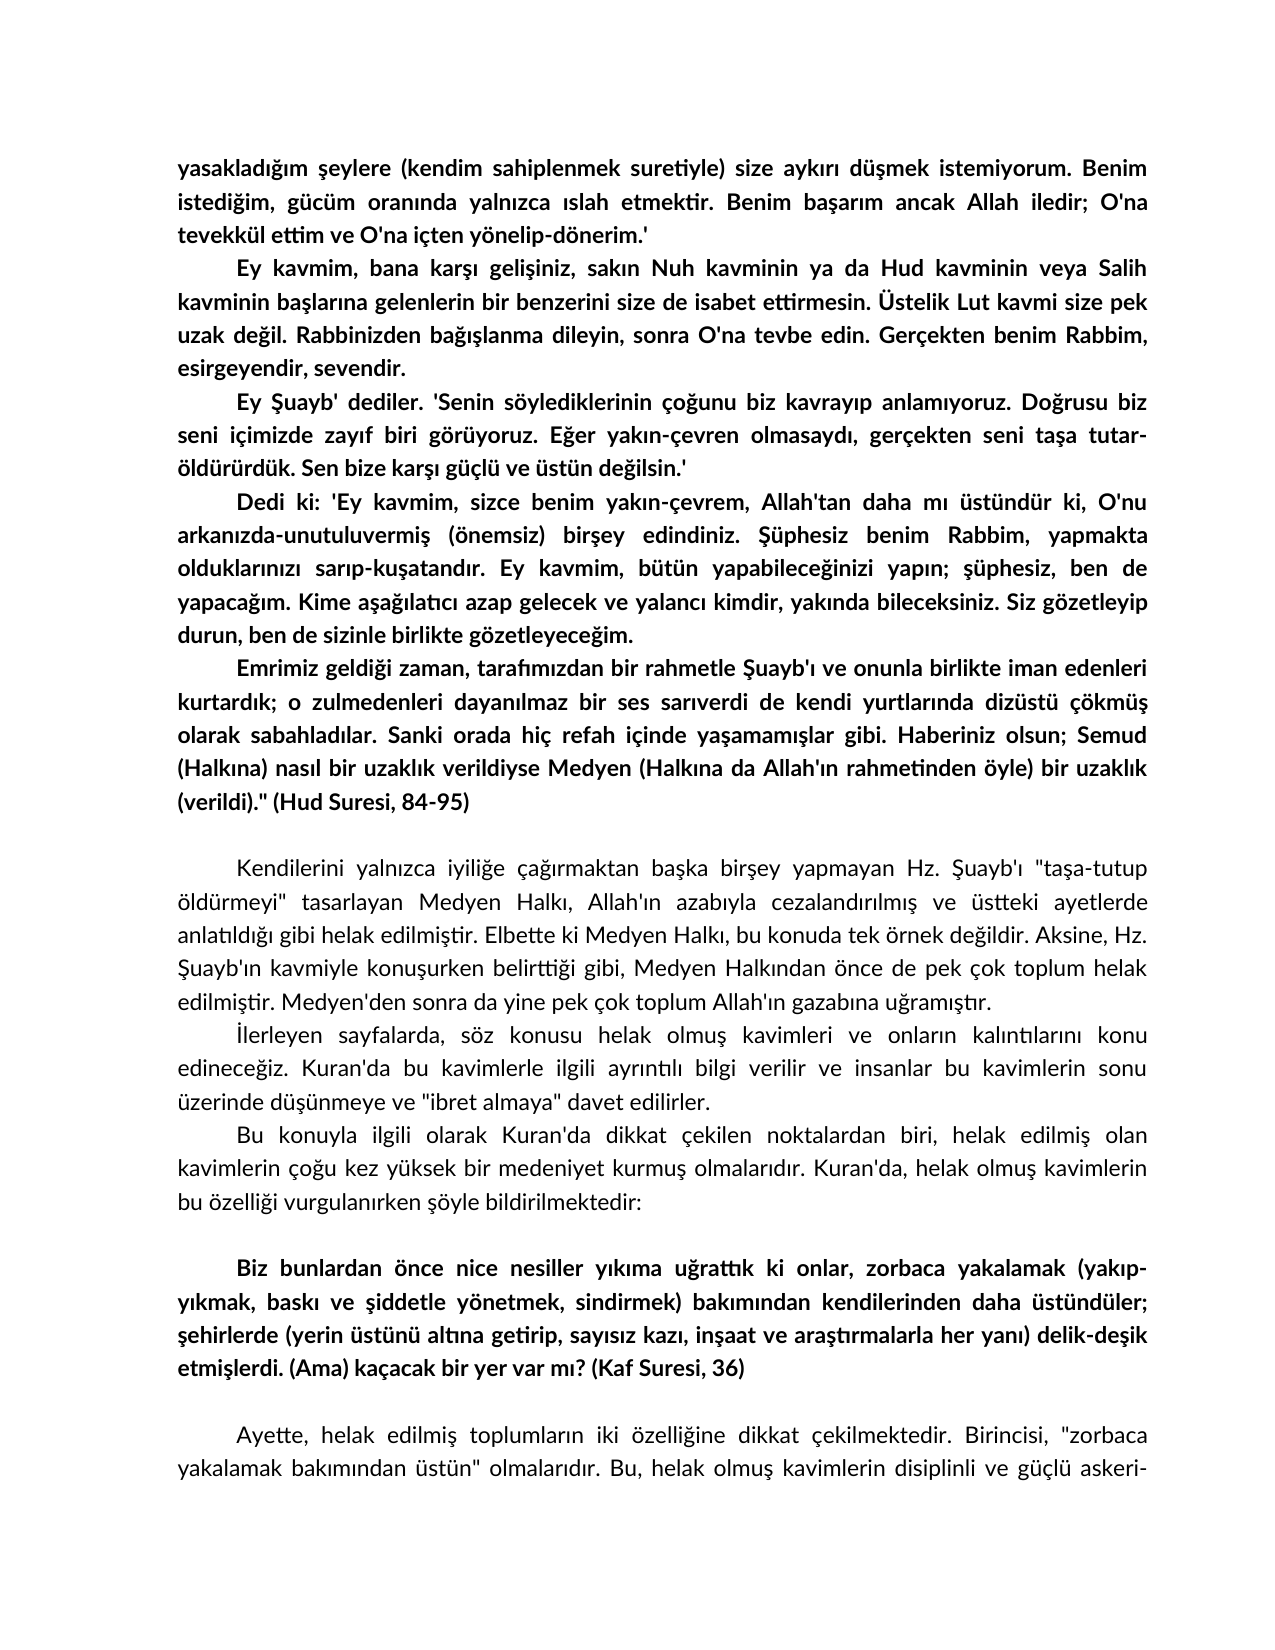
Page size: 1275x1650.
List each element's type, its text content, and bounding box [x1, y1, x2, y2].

text İlerleyen sayfalarda, söz konusu helak olmuş kavimleri ve onların kalıntılarını konu edineceğiz. Kuran'da bu kavimlerle ilgili ayrıntılı bilgi verilir ve insanlar bu kavimlerin sonu üzerinde düşünmeye ve "ibret almaya" davet edilirler. [177, 1017, 1149, 1117]
text Ey Şuayb' dediler. 'Senin söylediklerinin çoğunu biz kavrayıp anlamıyoruz. Doğrusu biz seni içimizde zayıf biri görüyoruz. Eğer yakın-çevren olmasaydı, gerçekten seni taşa tutar-öldürürdük. Sen bize karşı güçlü ve üstün değilsin.' [177, 383, 1149, 483]
text Ey kavmim, bana karşı gelişiniz, sakın Nuh kavminin ya da Hud kavminin veya Salih kavminin başlarına gelenlerin bir benzerini size de isabet ettirmesin. Üstelik Lut kavmi size pek uzak değil. Rabbinizden bağışlanma dileyin, sonra O'na tevbe edin. Gerçekten benim Rabbim, esirgeyendir, sevendir. [177, 250, 1149, 383]
text Dedi ki: 'Ey kavmim, sizce benim yakın-çevrem, Allah'tan daha mı üstündür ki, O'nu arkanızda-unutuluvermiş (önemsiz) birşey edindiniz. Şüphesiz benim Rabbim, yapmakta olduklarınızı sarıp-kuşatandır. Ey kavmim, bütün yapabileceğinizi yapın; şüphesiz, ben de yapacağım. Kime aşağılatıcı azap gelecek ve yalancı kimdir, yakında bileceksiniz. Siz gözetleyip durun, ben de sizinle birlikte gözetleyeceğim. [177, 483, 1149, 650]
text Bu konuyla ilgili olarak Kuran'da dikkat çekilen noktalardan biri, helak edilmiş olan kavimlerin çoğu kez yüksek bir medeniyet kurmuş olmalarıdır. Kuran'da, helak olmuş kavimlerin bu özelliği vurgulanırken şöyle bildirilmektedir: [177, 1117, 1149, 1217]
text Ayette, helak edilmiş toplumların iki özelliğine dikkat çekilmektedir. Birincisi, "zorbaca yakalamak bakımından üstün" olmalarıdır. Bu, helak olmuş kavimlerin disiplinli ve güçlü askeri- [177, 1417, 1149, 1483]
text yasakladığım şeylere (kendim sahiplenmek suretiyle) size aykırı düşmek istemiyorum. Benim istediğim, gücüm oranında yalnızca ıslah etmektir. Benim başarım ancak Allah iledir; O'na tevekkül ettim ve O'na içten yönelip-dönerim.' [177, 150, 1149, 250]
text Kendilerini yalnızca iyiliğe çağırmaktan başka birşey yapmayan Hz. Şuayb'ı "taşa-tutup öldürmeyi" tasarlayan Medyen Halkı, Allah'ın azabıyla cezalandırılmış ve üstteki ayetlerde anlatıldığı gibi helak edilmiştir. Elbette ki Medyen Halkı, bu konuda tek örnek değildir. Aksine, Hz. Şuayb'ın kavmiyle konuşurken belirttiği gibi, Medyen Halkından önce de pek çok toplum helak edilmiştir. Medyen'den sonra da yine pek çok toplum Allah'ın gazabına uğramıştır. [177, 850, 1149, 1017]
text Biz bunlardan önce nice nesiller yıkıma uğrattık ki onlar, zorbaca yakalamak (yakıp-yıkmak, baskı ve şiddetle yönetmek, sindirmek) bakımından kendilerinden daha üstündüler; şehirlerde (yerin üstünü altına getirip, sayısız kazı, inşaat ve araştırmalarla her yanı) delik-deşik etmişlerdi. (Ama) kaçacak bir yer var mı? (Kaf Suresi, 36) [177, 1250, 1149, 1383]
text Emrimiz geldiği zaman, tarafımızdan bir rahmetle Şuayb'ı ve onunla birlikte iman edenleri kurtardık; o zulmedenleri dayanılmaz bir ses sarıverdi de kendi yurtlarında dizüstü çökmüş olarak sabahladılar. Sanki orada hiç refah içinde yaşamamışlar gibi. Haberiniz olsun; Semud (Halkına) nasıl bir uzaklık verildiyse Medyen (Halkına da Allah'ın rahmetinden öyle) bir uzaklık (verildi)." (Hud Suresi, 84-95) [177, 650, 1149, 817]
